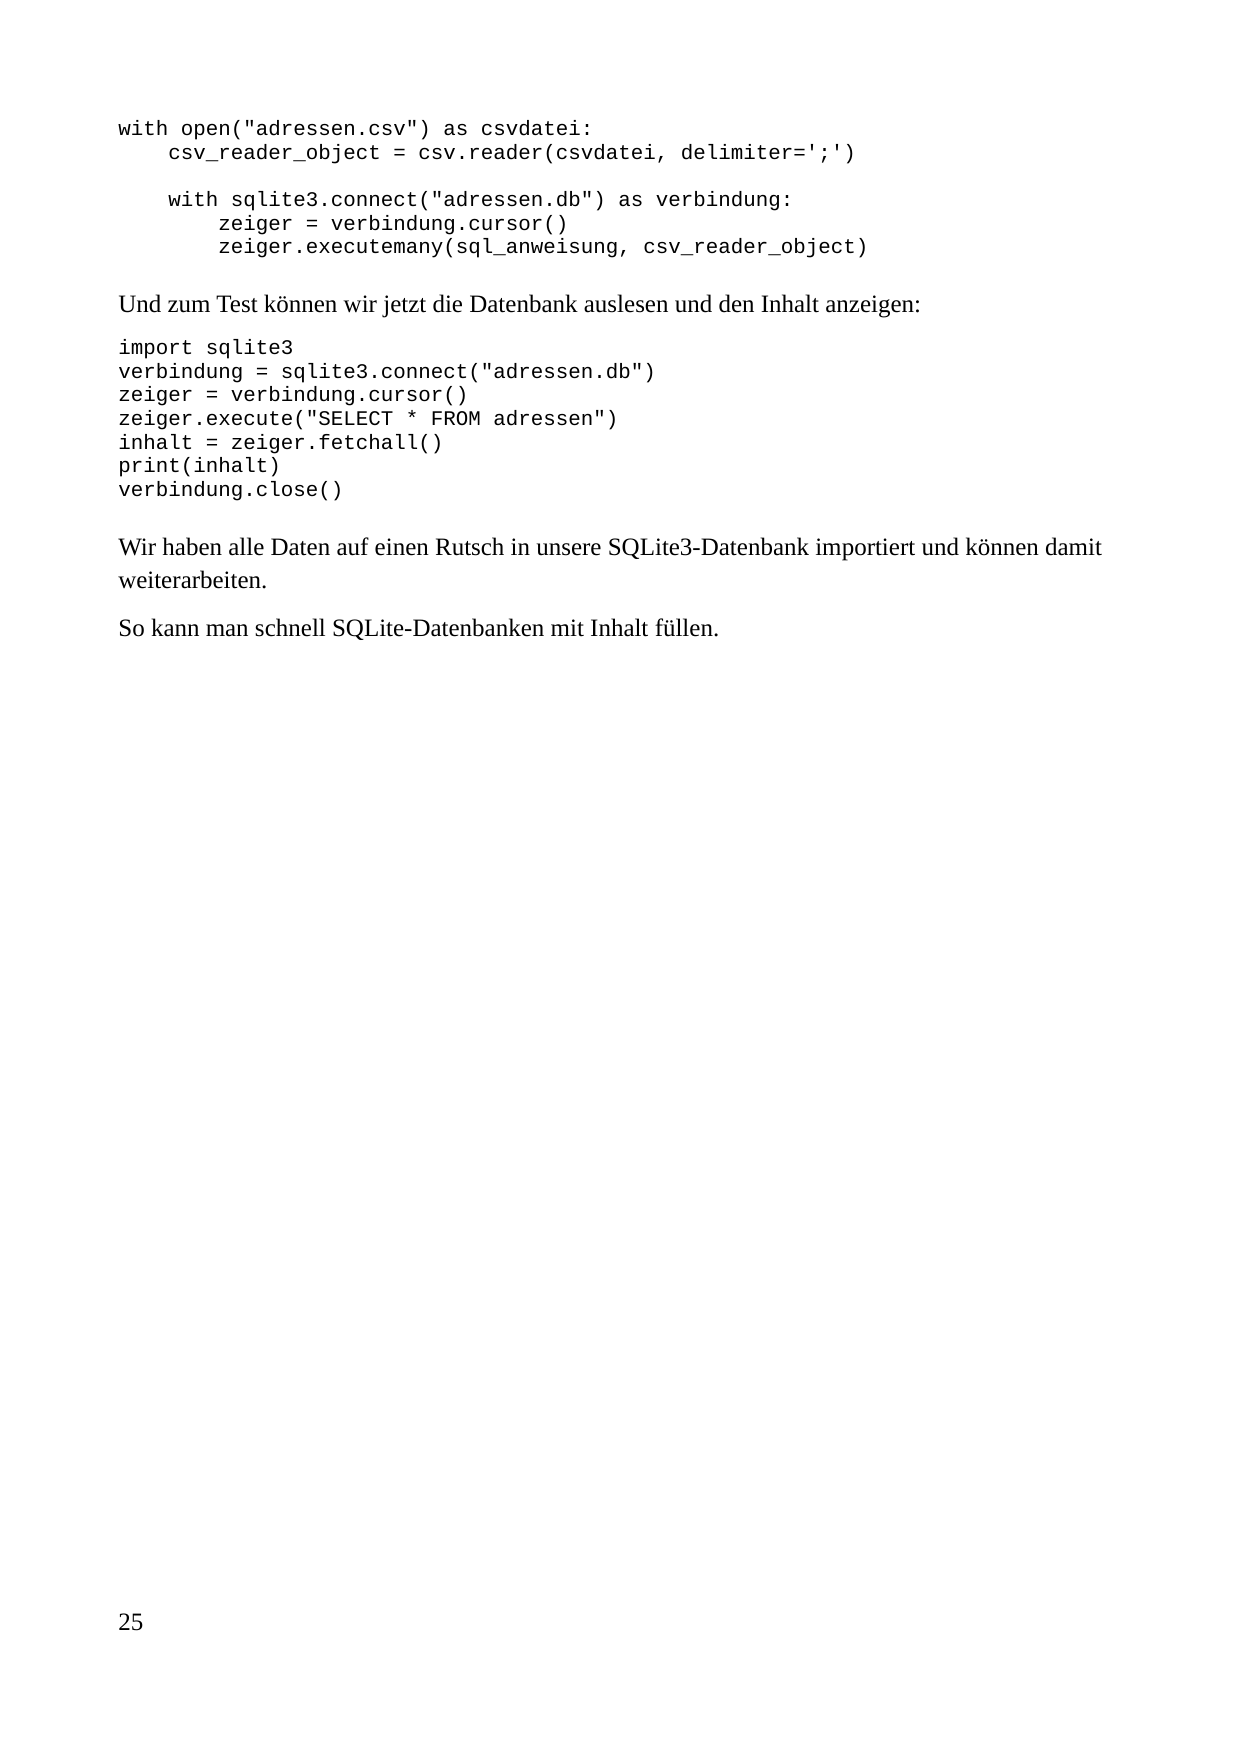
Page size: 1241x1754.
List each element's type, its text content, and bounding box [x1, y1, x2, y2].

text zeiger = verbindung.cursor() [118, 384, 1122, 408]
text import sqlite3 [118, 337, 1122, 361]
text So kann man schnell SQLite-Datenbanken mit Inhalt füllen. [118, 613, 1122, 641]
text verbindung.close() [118, 479, 1122, 503]
text with open("adressen.csv") as csvdatei: [118, 118, 1122, 142]
text inhalt = zeiger.fetchall() [118, 432, 1122, 455]
text Wir haben alle Daten auf einen Rutsch in unsere SQLite3-Datenbank importiert und können damit weiterarbeiten. [118, 532, 1122, 594]
text with sqlite3.connect("adressen.db") as verbindung: [118, 189, 1122, 213]
text zeiger.execute("SELECT * FROM adressen") [118, 408, 1122, 432]
text Und zum Test können wir jetzt die Datenbank auslesen und den Inhalt anzeigen: [118, 289, 1122, 318]
text zeiger.executemany(sql_anweisung, csv_reader_object) [118, 236, 1122, 260]
text csv_reader_object = csv.reader(csvdatei, delimiter=';') [118, 142, 1122, 165]
text print(inhalt) [118, 455, 1122, 479]
text verbindung = sqlite3.connect("adressen.db") [118, 361, 1122, 384]
text zeiger = verbindung.cursor() [118, 213, 1122, 236]
